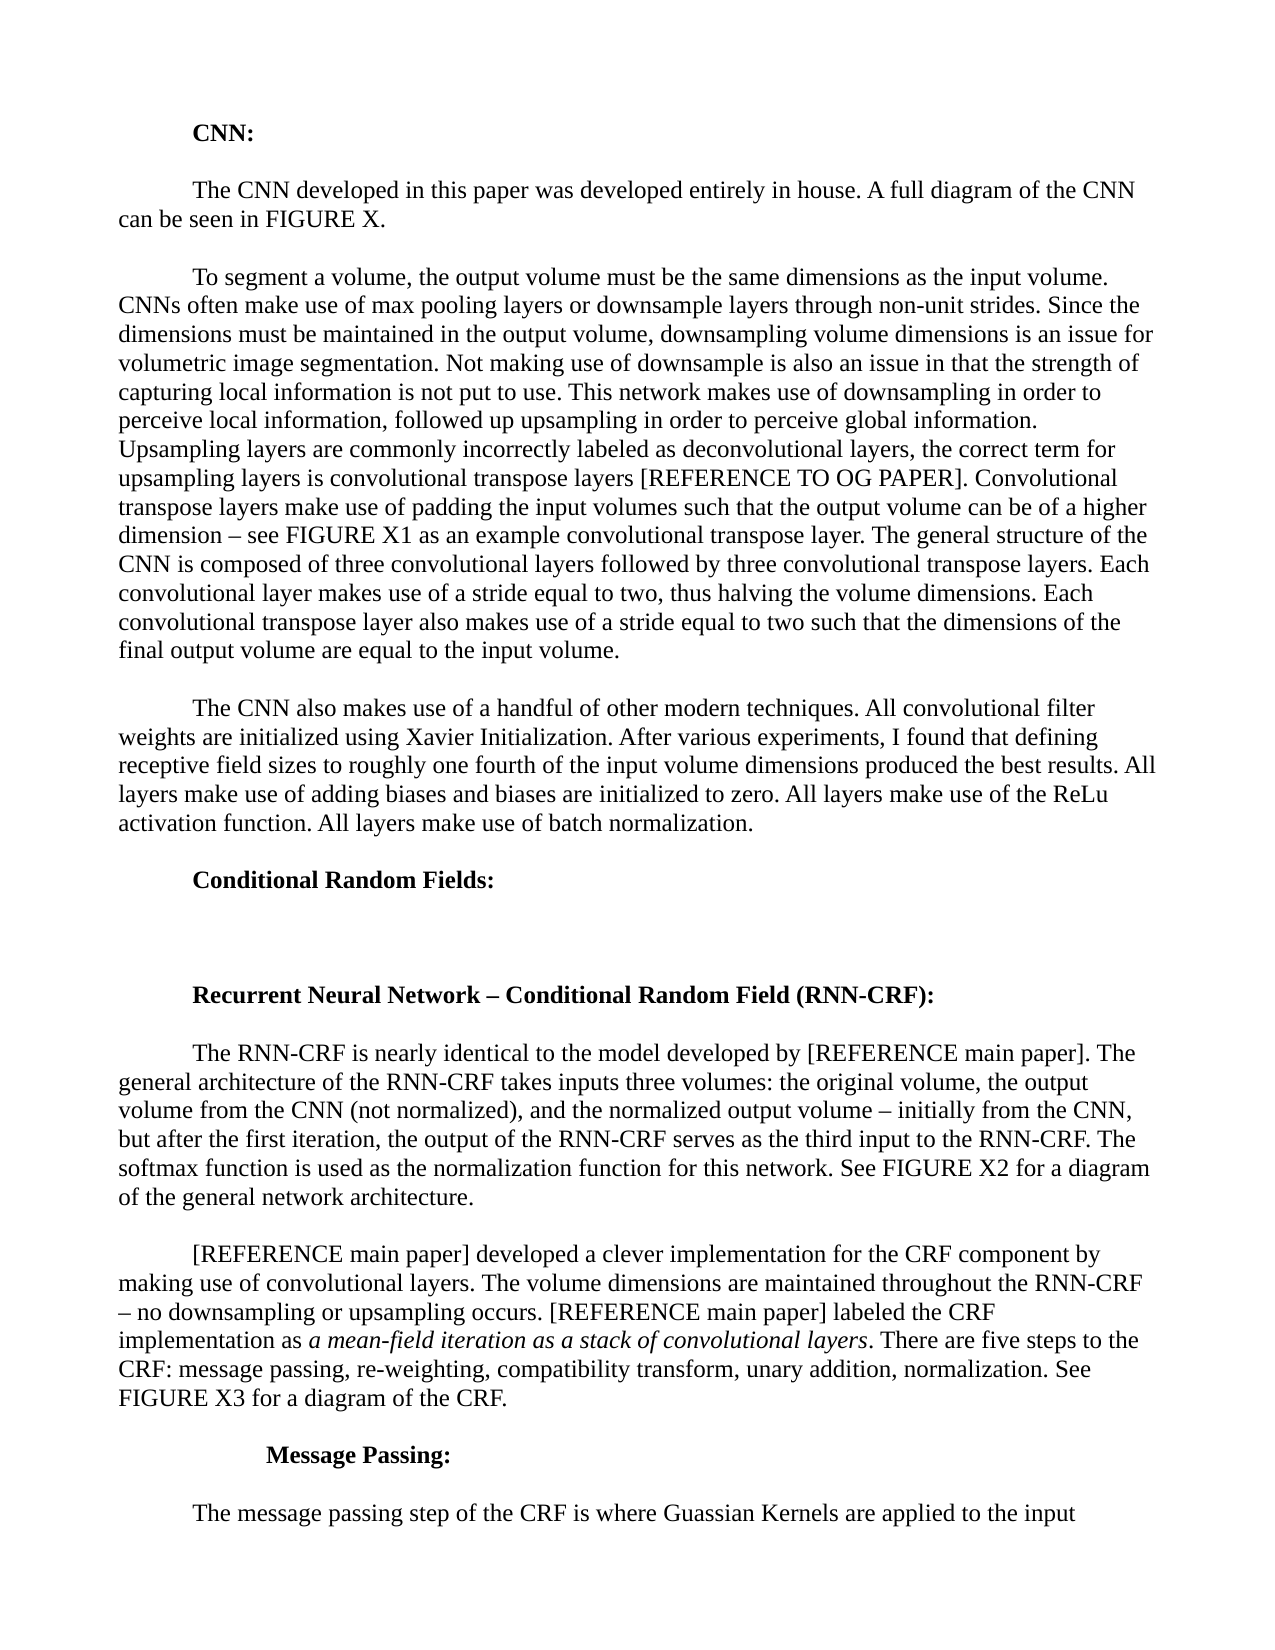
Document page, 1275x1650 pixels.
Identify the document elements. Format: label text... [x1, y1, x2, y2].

text Message Passing: [118, 1441, 1157, 1469]
text Recurrent Neural Network – Conditional Random Field (RNN-CRF): [118, 981, 1157, 1009]
text The CNN also makes use of a handful of other modern techniques. All convolutional filter weights are initialized using Xavier Initialization. After various experiments, I found that defining receptive field sizes to roughly one fourth of the input volume dimensions produced the best results. All layers make use of adding biases and biases are initialized to zero. All layers make use of the ReLu activation function. All layers make use of batch normalization. [118, 693, 1157, 837]
text The CNN developed in this paper was developed entirely in house. A full diagram of the CNN can be seen in FIGURE X. [118, 176, 1157, 233]
text [REFERENCE main paper] developed a clever implementation for the CRF component by making use of convolutional layers. The volume dimensions are maintained throughout the RNN-CRF – no downsampling or upsampling occurs. [REFERENCE main paper] labeled the CRF implementation as a mean-field iteration as a stack of convolutional layers. There are five steps to the CRF: message passing, re-weighting, compatibility transform, unary addition, normalization. See FIGURE X3 for a diagram of the CRF. [118, 1239, 1157, 1412]
text CNN: [118, 118, 1157, 147]
text To segment a volume, the output volume must be the same dimensions as the input volume. CNNs often make use of max pooling layers or downsample layers through non-unit strides. Since the dimensions must be maintained in the output volume, downsampling volume dimensions is an issue for volumetric image segmentation. Not making use of downsample is also an issue in that the strength of capturing local information is not put to use. This network makes use of downsampling in order to perceive local information, followed up upsampling in order to perceive global information. Upsampling layers are commonly incorrectly labeled as deconvolutional layers, the correct term for upsampling layers is convolutional transpose layers [REFERENCE TO OG PAPER]. Convolutional transpose layers make use of padding the input volumes such that the output volume can be of a higher dimension – see FIGURE X1 as an example convolutional transpose layer. The general structure of the CNN is composed of three convolutional layers followed by three convolutional transpose layers. Each convolutional layer makes use of a stride equal to two, thus halving the volume dimensions. Each convolutional transpose layer also makes use of a stride equal to two such that the dimensions of the final output volume are equal to the input volume. [118, 262, 1157, 664]
text The RNN-CRF is nearly identical to the model developed by [REFERENCE main paper]. The general architecture of the RNN-CRF takes inputs three volumes: the original volume, the output volume from the CNN (not normalized), and the normalized output volume – initially from the CNN, but after the first iteration, the output of the RNN-CRF serves as the third input to the RNN-CRF. The softmax function is used as the normalization function for this network. See FIGURE X2 for a diagram of the general network architecture. [118, 1038, 1157, 1211]
text The message passing step of the CRF is where Guassian Kernels are applied to the input [118, 1498, 1157, 1527]
text Conditional Random Fields: [118, 866, 1157, 894]
